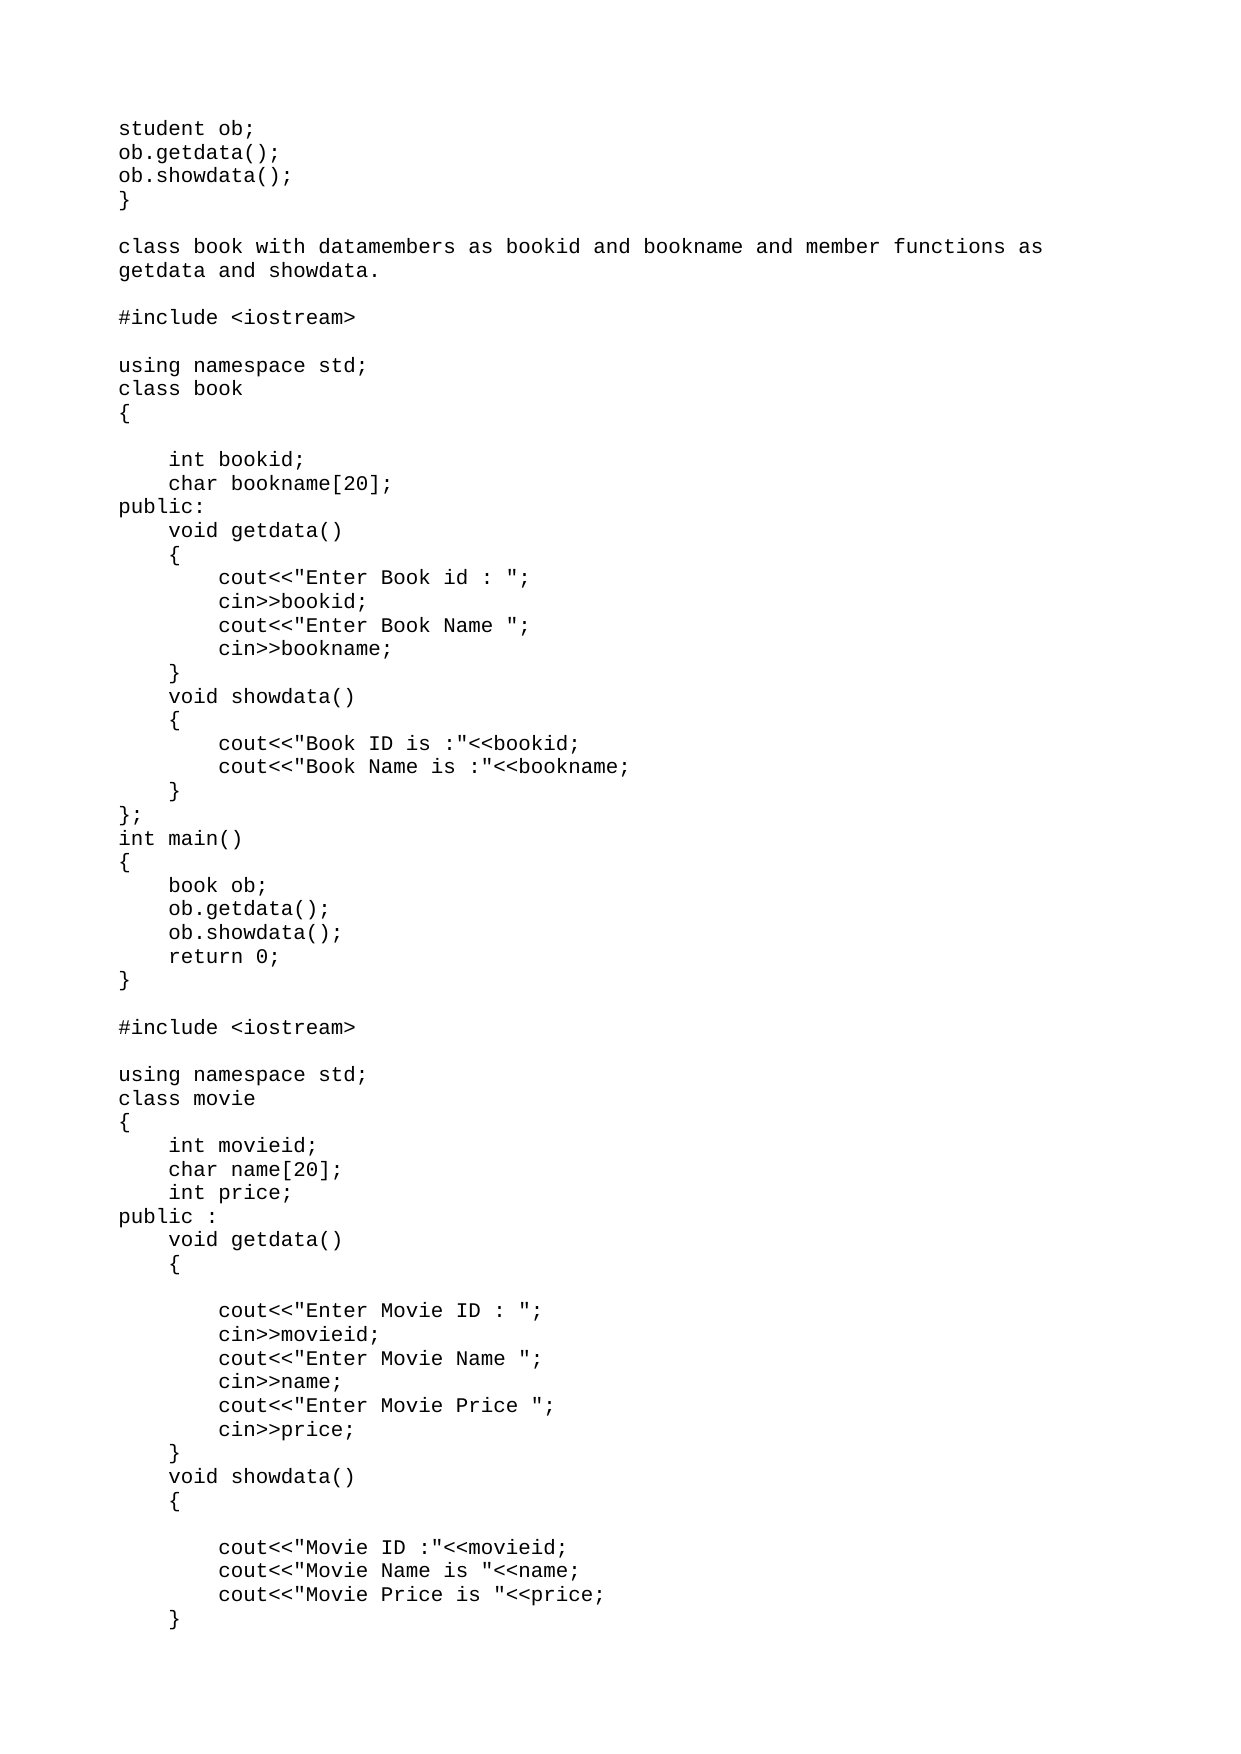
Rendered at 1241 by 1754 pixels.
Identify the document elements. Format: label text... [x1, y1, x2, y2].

text cout<<"Enter Movie ID : "; [118, 1300, 1122, 1324]
text using namespace std; [118, 1064, 1122, 1088]
text book ob; [118, 875, 1122, 898]
text class movie [118, 1088, 1122, 1111]
text cin>>bookname; [118, 638, 1122, 662]
text ob.showdata(); [118, 165, 1122, 189]
text return 0; [118, 946, 1122, 969]
text { [118, 709, 1122, 733]
text int main() [118, 827, 1122, 851]
text cout<<"Enter Movie Price "; [118, 1395, 1122, 1419]
text cin>>bookid; [118, 591, 1122, 615]
text #include <iostream> [118, 1017, 1122, 1040]
text { [118, 1111, 1122, 1135]
text cout<<"Enter Book id : "; [118, 567, 1122, 591]
text char name[20]; [118, 1158, 1122, 1182]
text cin>>movieid; [118, 1324, 1122, 1348]
text } [118, 1442, 1122, 1466]
text cin>>name; [118, 1371, 1122, 1395]
text #include <iostream> [118, 307, 1122, 331]
text { [118, 544, 1122, 567]
text char bookname[20]; [118, 473, 1122, 496]
text int price; [118, 1182, 1122, 1206]
text ob.showdata(); [118, 922, 1122, 946]
text cout<<"Book ID is :"<<bookid; [118, 733, 1122, 757]
text public : [118, 1206, 1122, 1229]
text ob.getdata(); [118, 898, 1122, 922]
text class book [118, 378, 1122, 402]
text { [118, 1489, 1122, 1513]
text cout<<"Movie Name is "<<name; [118, 1561, 1122, 1584]
text } [118, 189, 1122, 213]
text int bookid; [118, 449, 1122, 473]
text { [118, 851, 1122, 875]
text cout<<"Movie ID :"<<movieid; [118, 1537, 1122, 1561]
text int movieid; [118, 1135, 1122, 1158]
text } [118, 969, 1122, 993]
text cout<<"Movie Price is "<<price; [118, 1584, 1122, 1608]
text { [118, 402, 1122, 426]
text cout<<"Book Name is :"<<bookname; [118, 757, 1122, 780]
text using namespace std; [118, 354, 1122, 378]
text class book with datamembers as bookid and bookname and member functions as getdata and showdata. [118, 236, 1122, 284]
text ob.getdata(); [118, 142, 1122, 165]
text void getdata() [118, 520, 1122, 544]
text void getdata() [118, 1229, 1122, 1253]
text } [118, 1608, 1122, 1631]
text cin>>price; [118, 1419, 1122, 1442]
text void showdata() [118, 686, 1122, 709]
text cout<<"Enter Book Name "; [118, 615, 1122, 638]
text student ob; [118, 118, 1122, 142]
text }; [118, 804, 1122, 827]
text public: [118, 496, 1122, 520]
text { [118, 1253, 1122, 1277]
text } [118, 780, 1122, 804]
text cout<<"Enter Movie Name "; [118, 1348, 1122, 1371]
text void showdata() [118, 1466, 1122, 1489]
text } [118, 662, 1122, 686]
